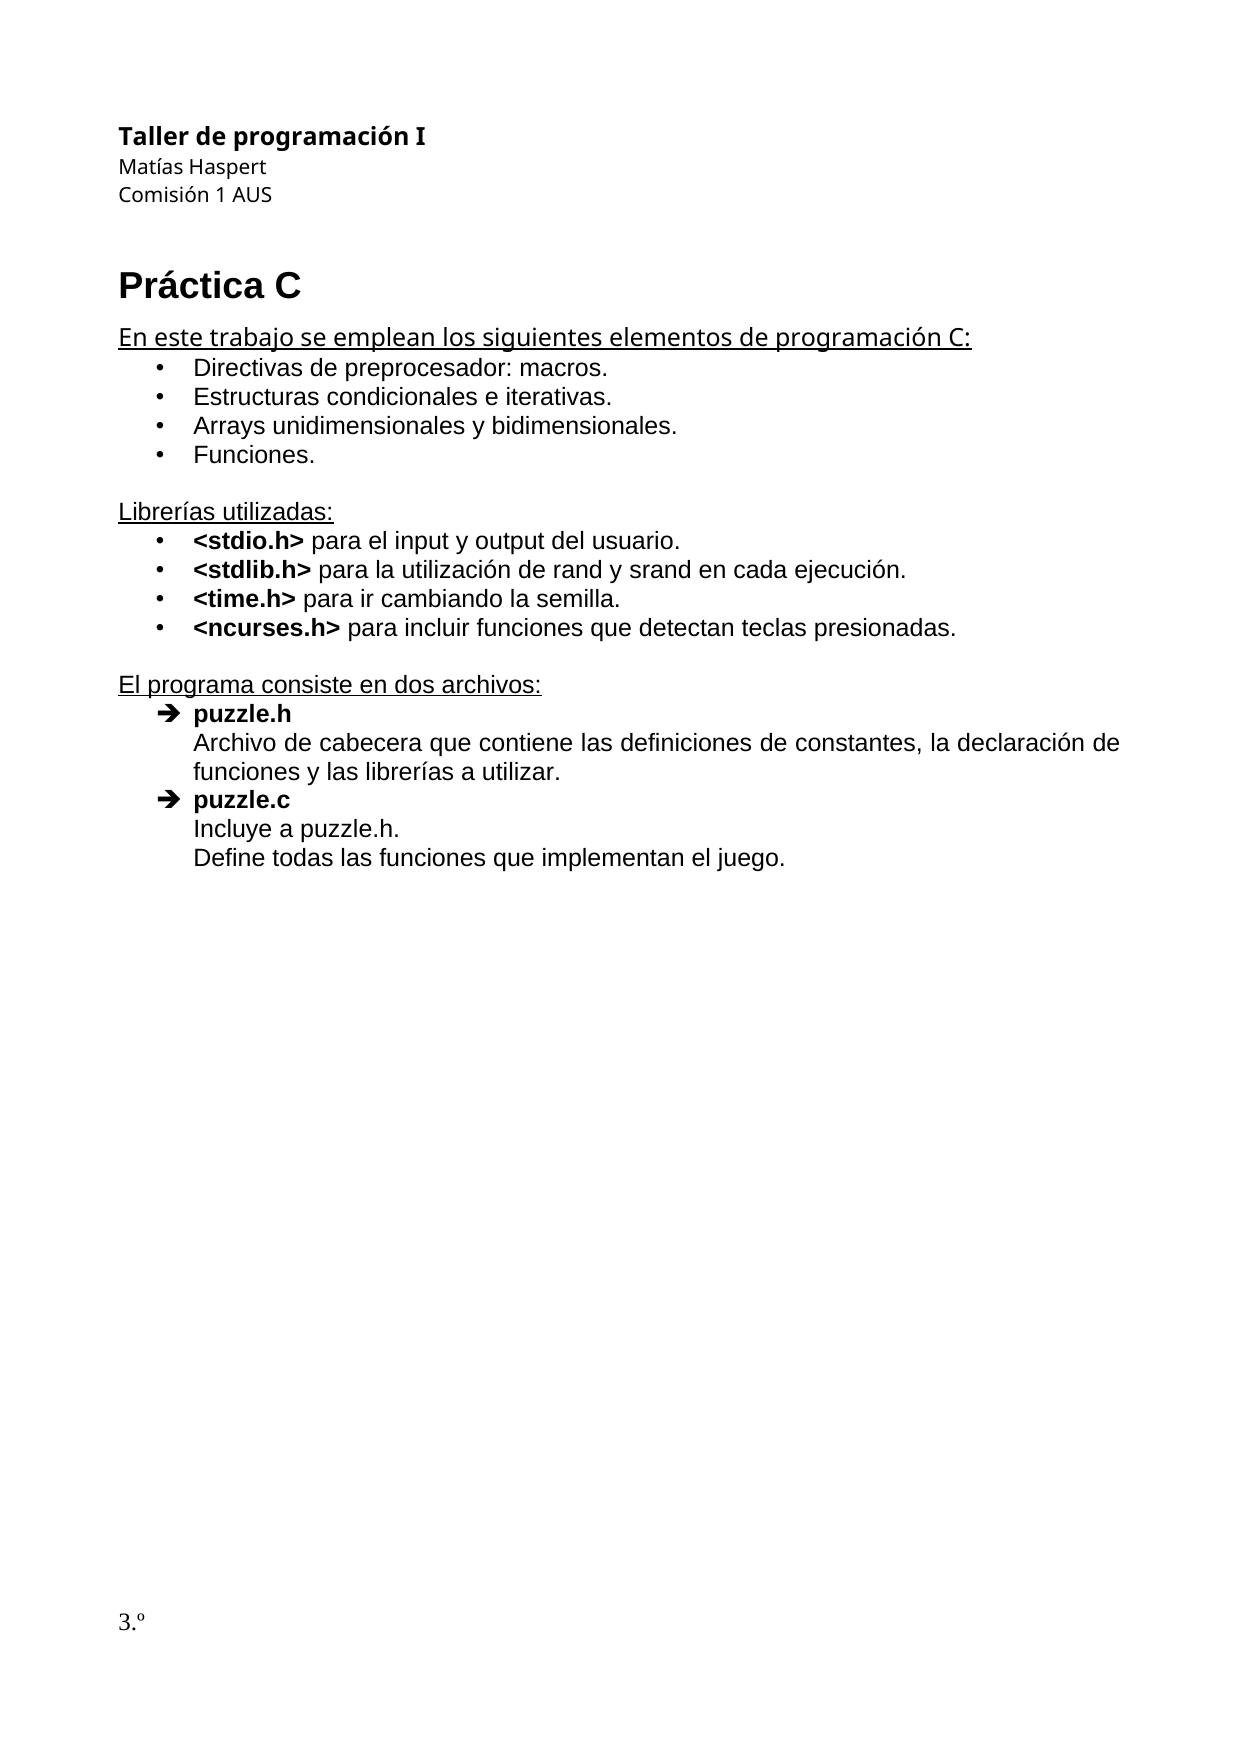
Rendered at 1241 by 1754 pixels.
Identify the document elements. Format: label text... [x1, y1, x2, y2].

subtitle Práctica C [118, 263, 1122, 307]
list <ncurses.h> para incluir funciones que detectan teclas presionadas. [156, 613, 1122, 642]
list <stdlib.h> para la utilización de rand y srand en cada ejecución. [156, 555, 1122, 584]
list <stdio.h> para el input y output del usuario. [156, 526, 1122, 555]
list Define todas las funciones que implementan el juego. [156, 843, 1122, 872]
list puzzle.h [156, 699, 1122, 728]
text Librerías utilizadas: [118, 497, 1122, 526]
list puzzle.c [156, 785, 1122, 814]
list Archivo de cabecera que contiene las definiciones de constantes, la declaración de funciones y las librerías a utilizar. [156, 728, 1122, 785]
text El programa consiste en dos archivos: [118, 670, 1122, 699]
list <time.h> para ir cambiando la semilla. [156, 584, 1122, 613]
list Arrays unidimensionales y bidimensionales. [156, 411, 1122, 440]
text En este trabajo se emplean los siguientes elementos de programación C: [118, 319, 1122, 353]
list Estructuras condicionales e iterativas. [156, 382, 1122, 411]
list Funciones. [156, 440, 1122, 469]
list Directivas de preprocesador: macros. [156, 353, 1122, 382]
list Incluye a puzzle.h. [156, 814, 1122, 843]
